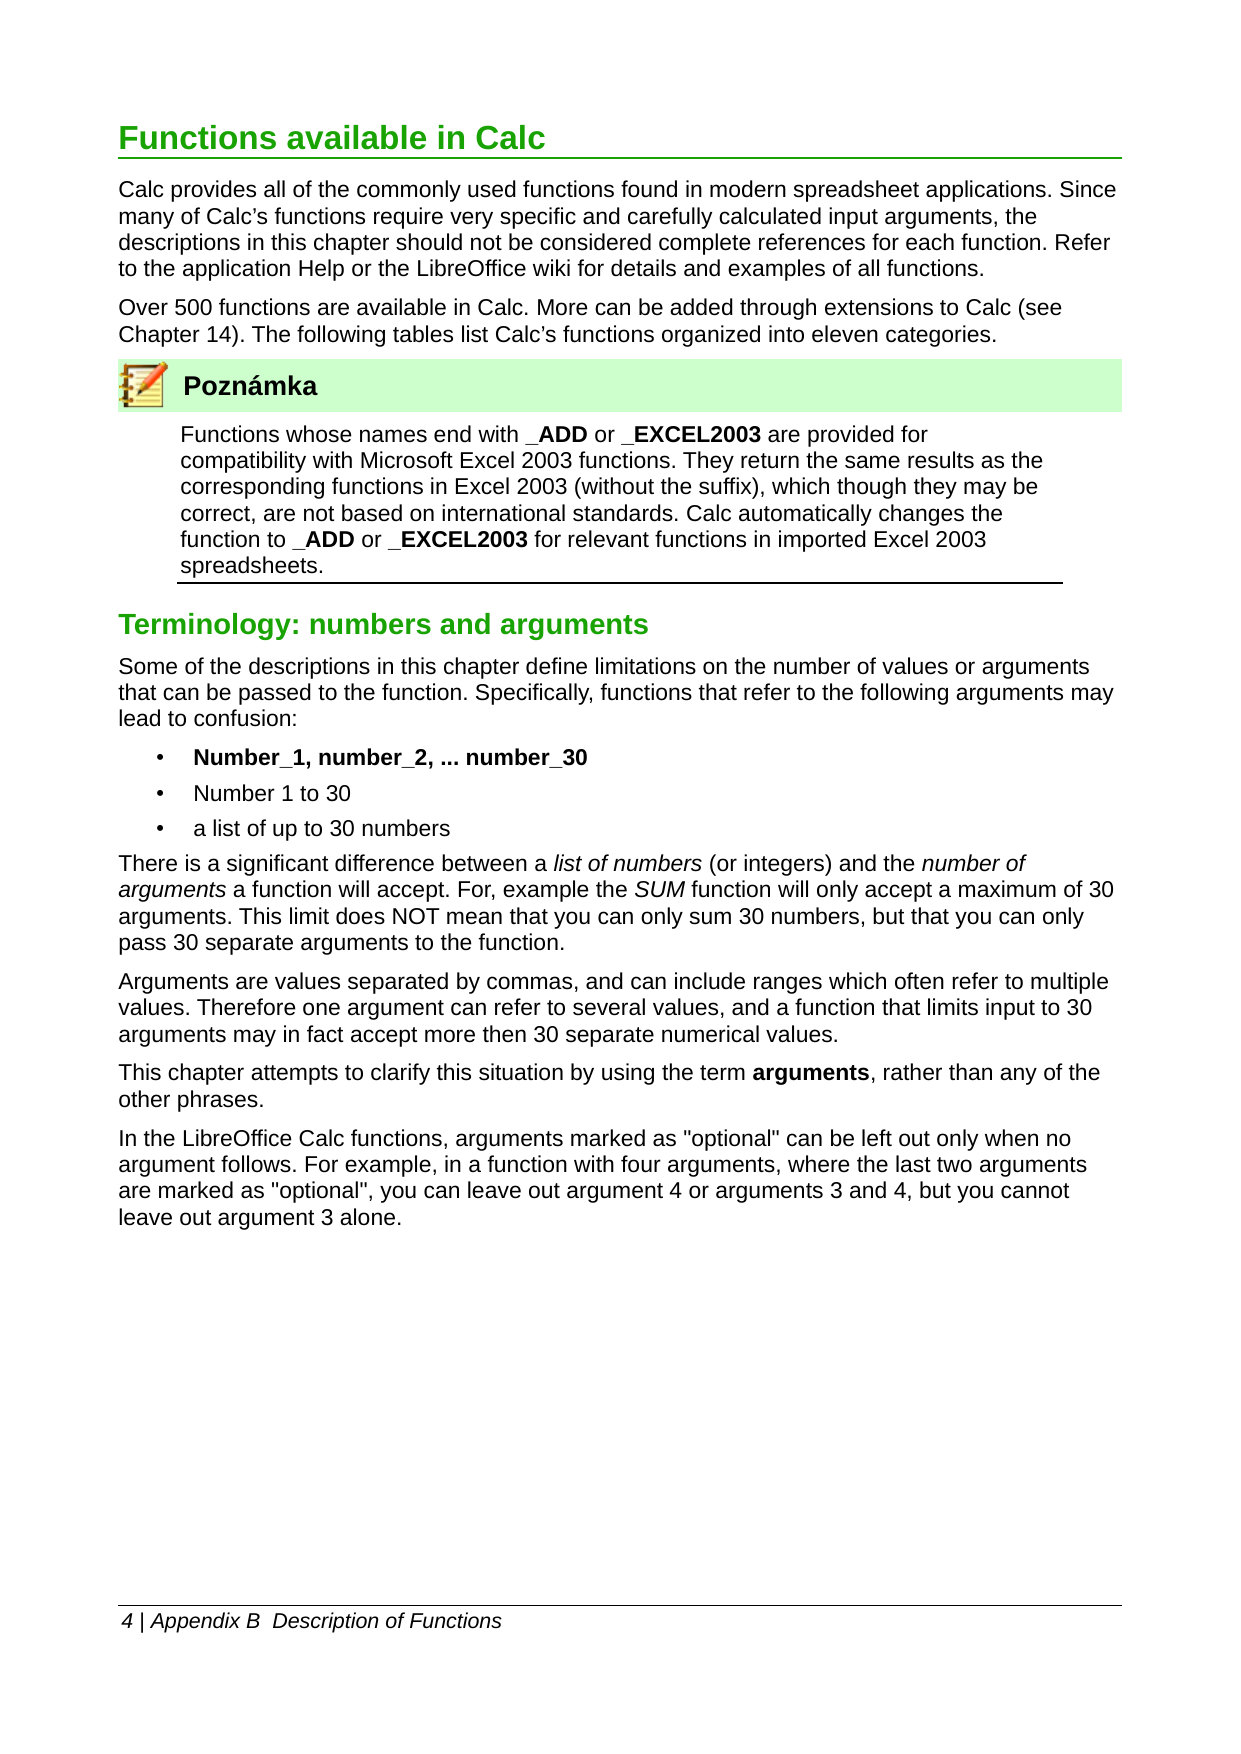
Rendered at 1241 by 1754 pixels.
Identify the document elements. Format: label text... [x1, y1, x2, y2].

subtitle Terminology: numbers and arguments [118, 607, 1122, 641]
list a list of up to 30 numbers [156, 815, 1122, 841]
text Arguments are values separated by commas, and can include ranges which often refer to multiple values. Therefore one argument can refer to several values, and a function that limits input to 30 arguments may in fact accept more then 30 separate numerical values. [118, 968, 1122, 1047]
text This chapter attempts to clarify this situation by using the term arguments, rather than any of the other phrases. [118, 1059, 1122, 1112]
text There is a significant difference between a list of numbers (or integers) and the number of arguments a function will accept. For, example the SUM function will only accept a maximum of 30 arguments. This limit does NOT mean that you can only sum 30 numbers, but that you can only pass 30 separate arguments to the function. [118, 850, 1122, 955]
text In the LibreOffice Calc functions, arguments marked as "optional" can be left out only when no argument follows. For example, in a function with four arguments, where the last two arguments are marked as "optional", you can leave out argument 4 or arguments 3 and 4, but you cannot leave out argument 3 alone. [118, 1124, 1122, 1230]
picture [119, 360, 170, 411]
text Functions whose names end with _ADD or _EXCEL2003 are provided for compatibility with Microsoft Excel 2003 functions. They return the same results as the corresponding functions in Excel 2003 (without the suffix), which though they may be correct, are not based on international standards. Calc automatically changes the function to _ADD or _EXCEL2003 for relevant functions in imported Excel 2003 spreadsheets. [177, 417, 1063, 582]
text Some of the descriptions in this chapter define limitations on the number of values or arguments that can be passed to the function. Specifically, functions that refer to the following arguments may lead to confusion: [118, 653, 1122, 732]
list Number 1 to 30 [156, 779, 1122, 806]
text Over 500 functions are available in Calc. More can be added through extensions to Calc (see Chapter 14). The following tables list Calc’s functions organized into eleven categories. [118, 294, 1122, 347]
subtitle Functions available in Calc [118, 118, 1122, 157]
text Calc provides all of the commonly used functions found in modern spreadsheet applications. Since many of Calc’s functions require very specific and carefully calculated input arguments, the descriptions in this chapter should not be considered complete references for each function. Refer to the application Help or the LibreOffice wiki for details and examples of all functions. [118, 176, 1122, 282]
subtitle Poznámka [118, 359, 1122, 412]
list Number_1, number_2, ... number_30 [156, 744, 1122, 771]
